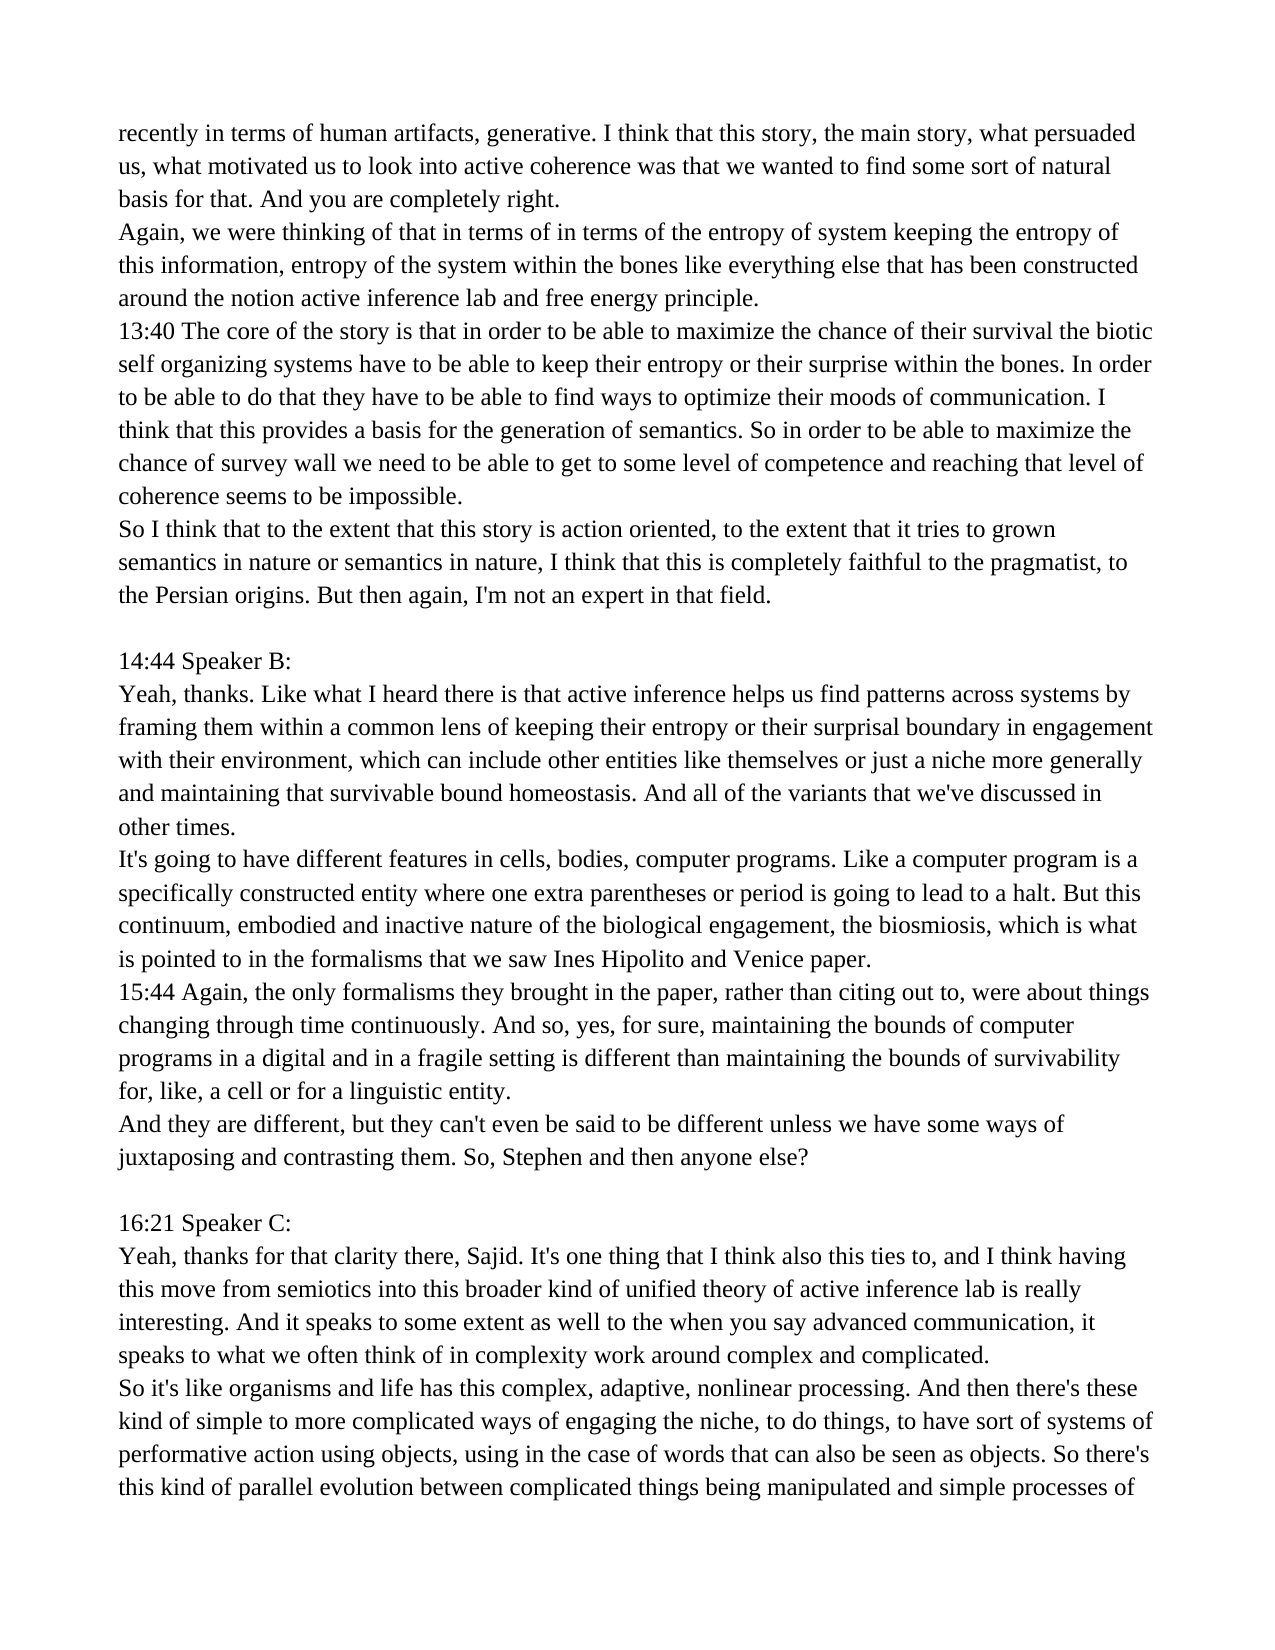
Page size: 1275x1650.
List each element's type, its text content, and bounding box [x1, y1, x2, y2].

text 13:40 The core of the story is that in order to be able to maximize the chance of their survival the biotic self organizing systems have to be able to keep their entropy or their surprise within the bones. In order to be able to do that they have to be able to find ways to optimize their moods of communication. I think that this provides a basis for the generation of semantics. So in order to be able to maximize the chance of survey wall we need to be able to get to some level of competence and reaching that level of coherence seems to be impossible. [118, 316, 1157, 510]
text 15:44 Again, the only formalisms they brought in the paper, rather than citing out to, were about things changing through time continuously. And so, yes, for sure, maintaining the bounds of computer programs in a digital and in a fragile setting is different than maintaining the bounds of survivability for, like, a cell or for a linguistic entity. [118, 977, 1157, 1104]
text Yeah, thanks for that clarity there, Sajid. It's one thing that I think also this ties to, and I think having this move from semiotics into this broader kind of unified theory of active inference lab is really interesting. And it speaks to some extent as well to the when you say advanced communication, it speaks to what we often think of in complexity work around complex and complicated. [118, 1241, 1157, 1369]
text Again, we were thinking of that in terms of in terms of the entropy of system keeping the entropy of this information, entropy of the system within the bones like everything else that has been constructed around the notion active inference lab and free energy principle. [118, 217, 1157, 312]
text So I think that to the extent that this story is action oriented, to the extent that it tries to grown semantics in nature or semantics in nature, I think that this is completely faithful to the pragmatist, to the Persian origins. But then again, I'm not an expert in that field. [118, 514, 1157, 609]
text 14:44 Speaker B: [118, 646, 1157, 675]
text 16:21 Speaker C: [118, 1208, 1157, 1237]
text Yeah, thanks. Like what I heard there is that active inference helps us find patterns across systems by framing them within a common lens of keeping their entropy or their surprisal boundary in engagement with their environment, which can include other entities like themselves or just a niche more generally and maintaining that survivable bound homeostasis. And all of the variants that we've discussed in other times. [118, 679, 1157, 840]
text recently in terms of human artifacts, generative. I think that this story, the main story, what persuaded us, what motivated us to look into active coherence was that we wanted to find some sort of natural basis for that. And you are completely right. [118, 118, 1157, 213]
text It's going to have different features in cells, bodies, computer programs. Like a computer program is a specifically constructed entity where one extra parentheses or period is going to lead to a halt. But this continuum, embodied and inactive nature of the biological engagement, the biosmiosis, which is what is pointed to in the formalisms that we saw Ines Hipolito and Venice paper. [118, 844, 1157, 972]
text And they are different, but they can't even be said to be different unless we have some ways of juxtaposing and contrasting them. So, Stephen and then anyone else? [118, 1109, 1157, 1171]
text So it's like organisms and life has this complex, adaptive, nonlinear processing. And then there's these kind of simple to more complicated ways of engaging the niche, to do things, to have sort of systems of performative action using objects, using in the case of words that can also be seen as objects. So there's this kind of parallel evolution between complicated things being manipulated and simple processes of [118, 1373, 1157, 1501]
